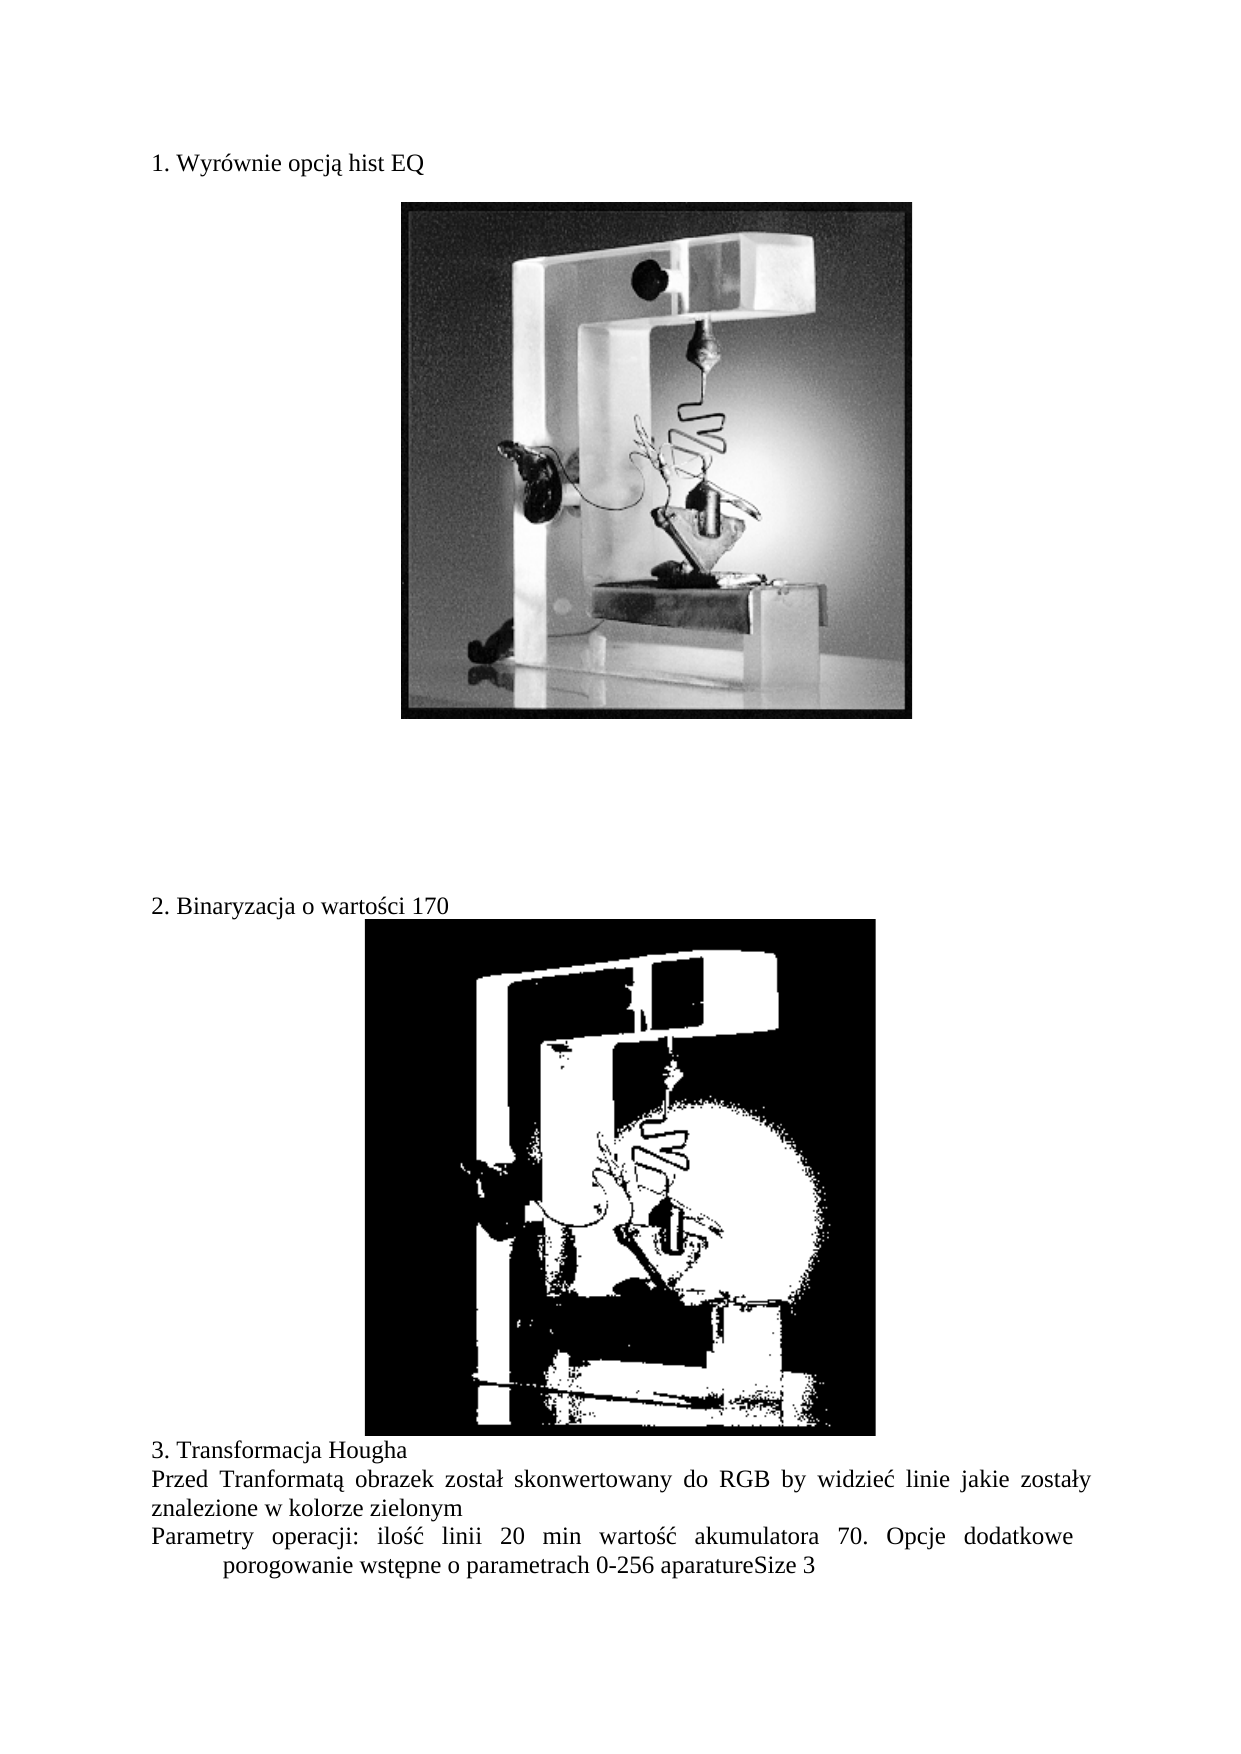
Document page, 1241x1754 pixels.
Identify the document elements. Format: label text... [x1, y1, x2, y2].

picture [401, 202, 913, 719]
text 2. Binaryzacja o wartości 170 [151, 891, 1093, 919]
text Parametry operacji: ilość linii 20 min wartość akumulatora 70. Opcje dodatkowe porogowanie wstępne o parametrach 0-256 aparatureSize 3 [151, 1521, 1093, 1579]
text 1. Wyrównie opcją hist EQ [151, 148, 1093, 176]
picture [364, 919, 876, 1436]
text Przed Tranformatą obrazek został skonwertowany do RGB by widzieć linie jakie zostały znalezione w kolorze zielonym [151, 1464, 1093, 1521]
text 3. Transformacja Hougha [151, 919, 1093, 1464]
